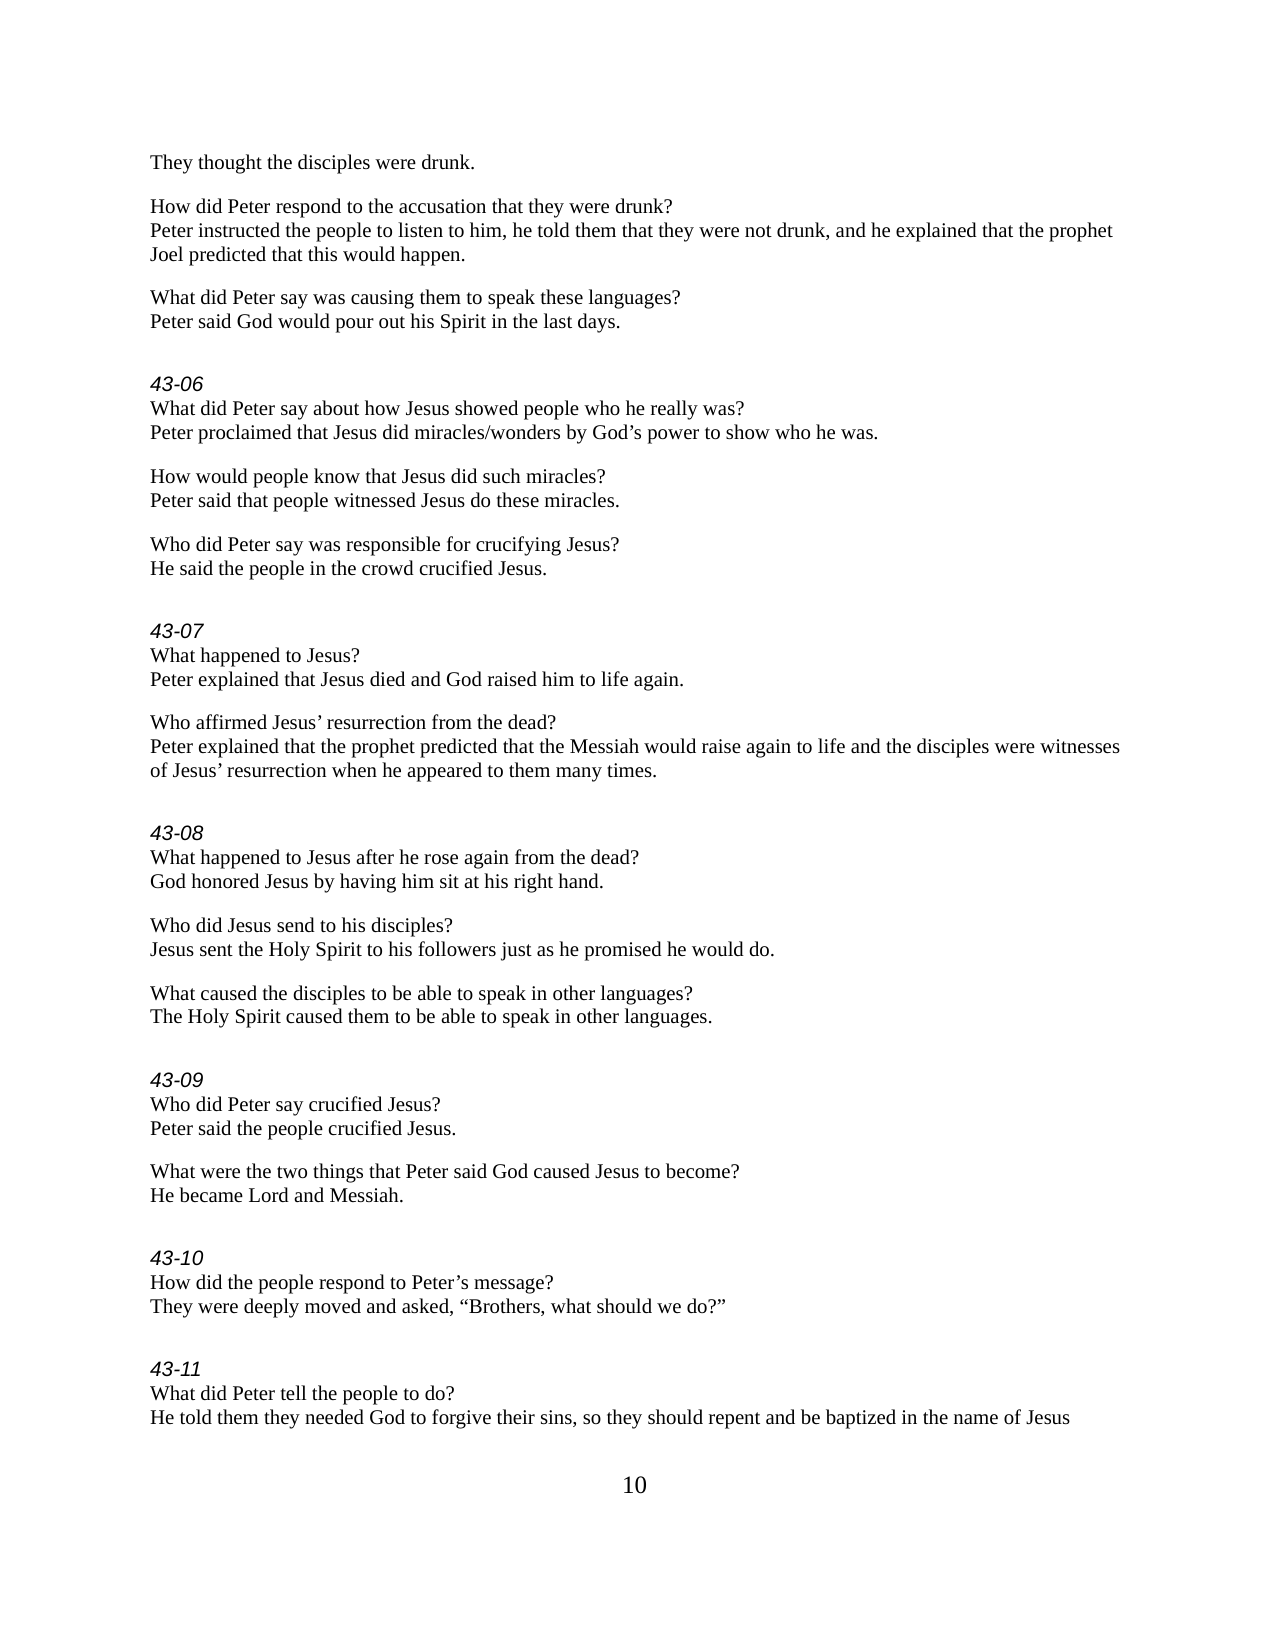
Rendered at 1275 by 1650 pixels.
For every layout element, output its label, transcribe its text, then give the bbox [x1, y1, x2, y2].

text How did Peter respond to the accusation that they were drunk? Peter instructed the people to listen to him, he told them that they were not drunk, and he explained that the prophet Joel predicted that this would happen. [150, 193, 1125, 266]
text Who did Peter say crucified Jesus? Peter said the people crucified Jesus. [150, 1091, 1125, 1139]
text How would people know that Jesus did such miracles? Peter said that people witnessed Jesus do these miracles. [150, 464, 1125, 512]
text What did Peter tell the people to do? He told them they needed God to forgive their sins, so they should repent and be baptized in the name of Jesus [150, 1381, 1125, 1429]
text What happened to Jesus? Peter explained that Jesus died and God raised him to life again. [150, 642, 1125, 691]
subtitle 43-07 [150, 618, 1125, 642]
subtitle 43-06 [150, 372, 1125, 396]
text What did Peter say was causing them to speak these languages? Peter said God would pour out his Spirit in the last days. [150, 285, 1125, 333]
text What happened to Jesus after he rose again from the dead? God honored Jesus by having him sit at his right hand. [150, 845, 1125, 893]
subtitle 43-10 [150, 1246, 1125, 1270]
subtitle 43-11 [150, 1357, 1125, 1381]
text What were the two things that Peter said God caused Jesus to become? He became Lord and Messiah. [150, 1159, 1125, 1207]
text Who did Jesus send to his disciples? Jesus sent the Holy Spirit to his followers just as he promised he would do. [150, 913, 1125, 961]
text Who affirmed Jesus’ resurrection from the dead? Peter explained that the prophet predicted that the Messiah would raise again to life and the disciples were witnesses of Jesus’ resurrection when he appeared to them many times. [150, 710, 1125, 782]
text Who did Peter say was responsible for crucifying Jesus? He said the people in the crowd crucified Jesus. [150, 531, 1125, 579]
text What did Peter say about how Jesus showed people who he really was? Peter proclaimed that Jesus did miracles/wonders by God’s power to show who he was. [150, 396, 1125, 444]
text They thought the disciples were drunk. [150, 150, 1125, 174]
text What caused the disciples to be able to speak in other languages? The Holy Spirit caused them to be able to speak in other languages. [150, 980, 1125, 1028]
subtitle 43-09 [150, 1067, 1125, 1091]
subtitle 43-08 [150, 821, 1125, 845]
text How did the people respond to Peter’s message? They were deeply moved and asked, “Brothers, what should we do?” [150, 1270, 1125, 1318]
